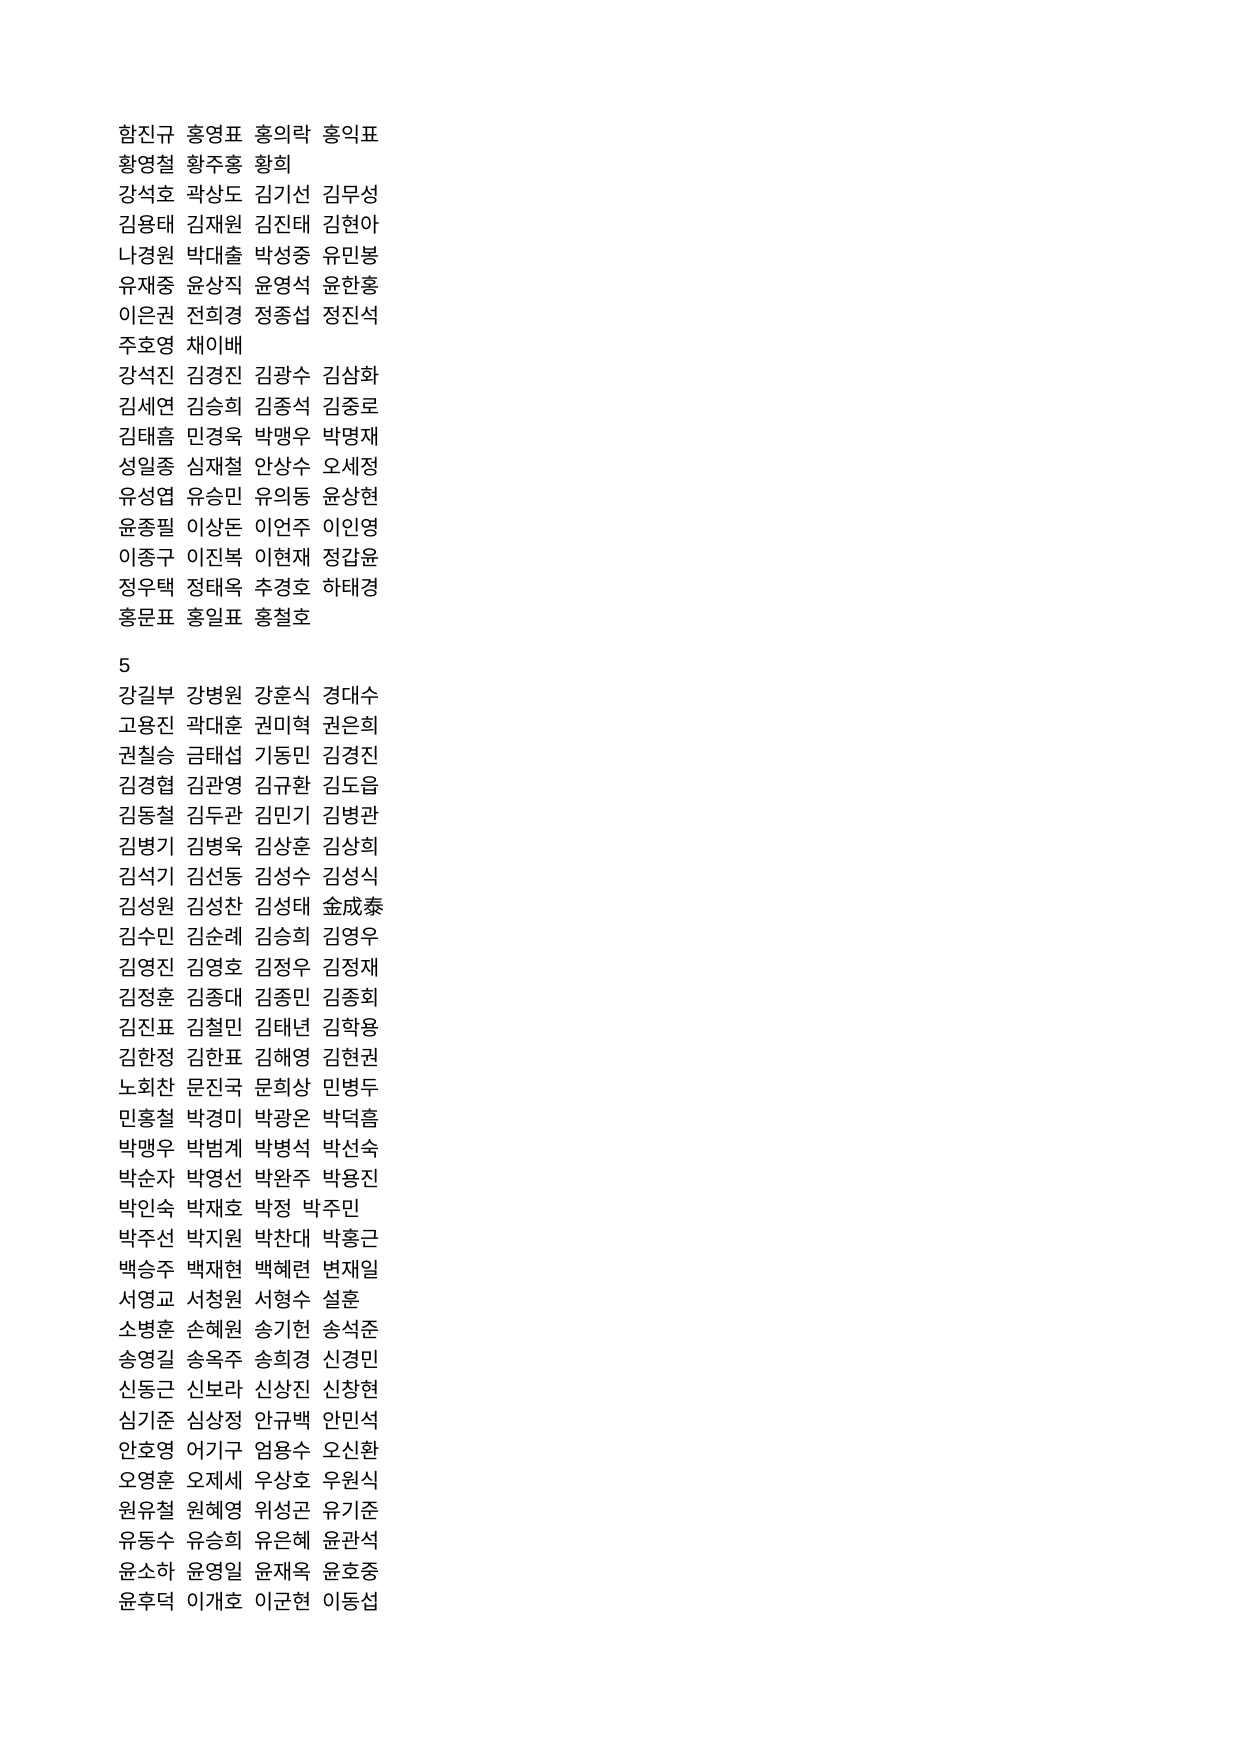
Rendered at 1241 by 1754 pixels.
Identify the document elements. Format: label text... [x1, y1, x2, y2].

text 박주선 박지원 박찬대 박홍근 [118, 1223, 1122, 1253]
text 송영길 송옥주 송희경 신경민 [118, 1343, 1122, 1374]
text 안호영 어기구 엄용수 오신환 [118, 1434, 1122, 1464]
text 유성엽 유승민 유의동 윤상현 [118, 481, 1122, 511]
text 정우택 정태옥 추경호 하태경 [118, 571, 1122, 601]
text 강석진 김경진 김광수 김삼화 [118, 360, 1122, 390]
text 김경협 김관영 김규환 김도읍 [118, 769, 1122, 800]
text 홍문표 홍일표 홍철호 [118, 601, 1122, 632]
text 심기준 심상정 안규백 안민석 [118, 1404, 1122, 1434]
text 권칠승 금태섭 기동민 김경진 [118, 739, 1122, 769]
text 윤종필 이상돈 이언주 이인영 [118, 511, 1122, 541]
text 원유철 원혜영 위성곤 유기준 [118, 1494, 1122, 1525]
text 소병훈 손혜원 송기헌 송석준 [118, 1313, 1122, 1343]
text 민홍철 박경미 박광온 박덕흠 [118, 1102, 1122, 1132]
text 김정훈 김종대 김종민 김종회 [118, 981, 1122, 1011]
text 박순자 박영선 박완주 박용진 [118, 1162, 1122, 1192]
text 강길부 강병원 강훈식 경대수 [118, 679, 1122, 709]
text 김태흠 민경욱 박맹우 박명재 [118, 420, 1122, 450]
text 김성원 김성찬 김성태 金成泰 [118, 890, 1122, 921]
text 함진규 홍영표 홍의락 홍익표 [118, 118, 1122, 148]
text 이은권 전희경 정종섭 정진석 [118, 299, 1122, 329]
text 오영훈 오제세 우상호 우원식 [118, 1464, 1122, 1494]
text 노회찬 문진국 문희상 민병두 [118, 1072, 1122, 1102]
text 서영교 서청원 서형수 설훈 [118, 1283, 1122, 1313]
text 김석기 김선동 김성수 김성식 [118, 860, 1122, 890]
text 윤소하 윤영일 윤재옥 윤호중 [118, 1555, 1122, 1585]
text 박인숙 박재호 박정 박주민 [118, 1192, 1122, 1223]
text 김동철 김두관 김민기 김병관 [118, 800, 1122, 830]
text 나경원 박대출 박성중 유민봉 [118, 239, 1122, 269]
text 김진표 김철민 김태년 김학용 [118, 1011, 1122, 1041]
text 윤후덕 이개호 이군현 이동섭 [118, 1585, 1122, 1615]
text 유재중 윤상직 윤영석 윤한홍 [118, 269, 1122, 299]
text 김병기 김병욱 김상훈 김상희 [118, 830, 1122, 860]
text 유동수 유승희 유은혜 윤관석 [118, 1525, 1122, 1555]
text 김용태 김재원 김진태 김현아 [118, 209, 1122, 239]
text 김수민 김순례 김승희 김영우 [118, 921, 1122, 951]
text 김세연 김승희 김종석 김중로 [118, 390, 1122, 420]
text 김영진 김영호 김정우 김정재 [118, 951, 1122, 981]
text 고용진 곽대훈 권미혁 권은희 [118, 709, 1122, 739]
text 백승주 백재현 백혜련 변재일 [118, 1253, 1122, 1283]
text 김한정 김한표 김해영 김현권 [118, 1041, 1122, 1072]
text 신동근 신보라 신상진 신창현 [118, 1374, 1122, 1404]
text 주호영 채이배 [118, 329, 1122, 360]
text 강석호 곽상도 김기선 김무성 [118, 178, 1122, 209]
text 5 [118, 655, 1122, 679]
text 박맹우 박범계 박병석 박선숙 [118, 1132, 1122, 1162]
text 황영철 황주홍 황희 [118, 148, 1122, 178]
text 이종구 이진복 이현재 정갑윤 [118, 541, 1122, 571]
text 성일종 심재철 안상수 오세정 [118, 450, 1122, 481]
